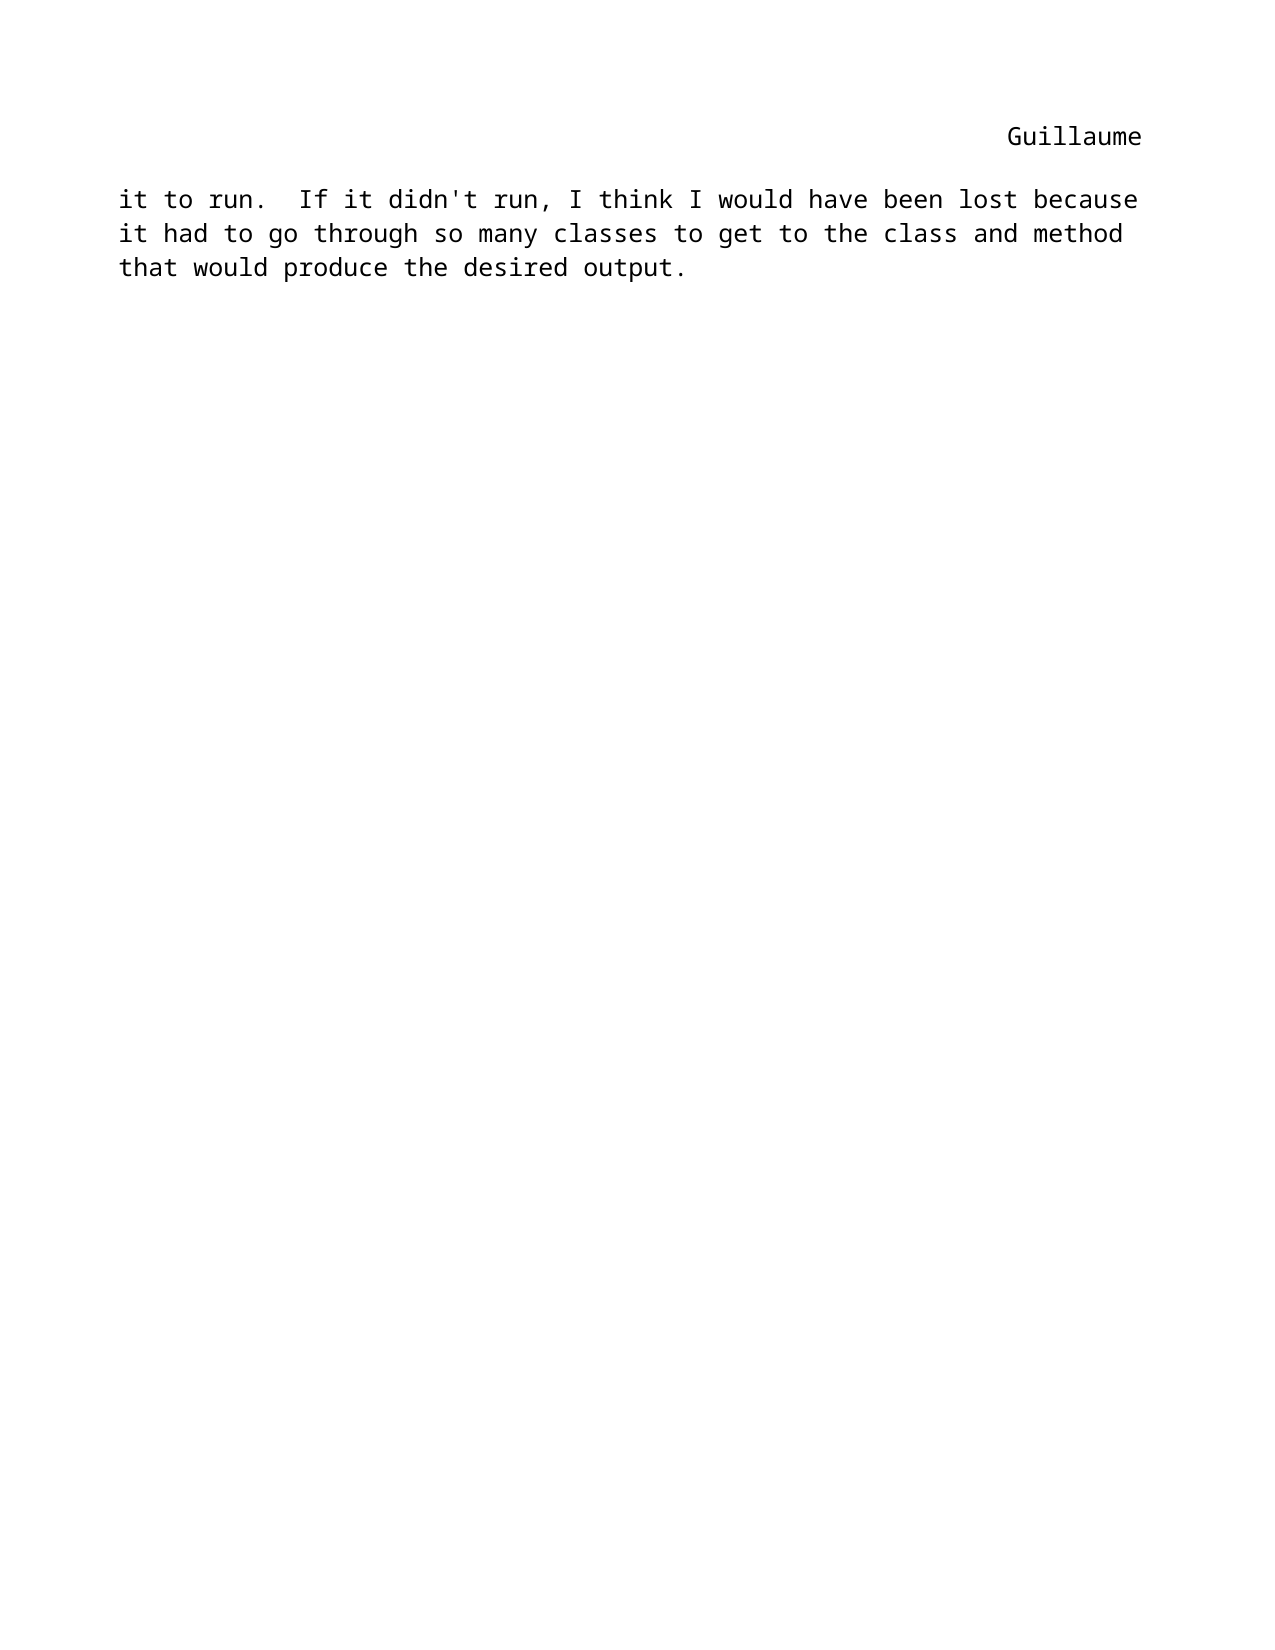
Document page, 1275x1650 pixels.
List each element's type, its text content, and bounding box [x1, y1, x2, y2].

text it to run. If it didn't run, I think I would have been lost because it had to go through so many classes to get to the class and method that would produce the desired output. [118, 182, 1157, 284]
